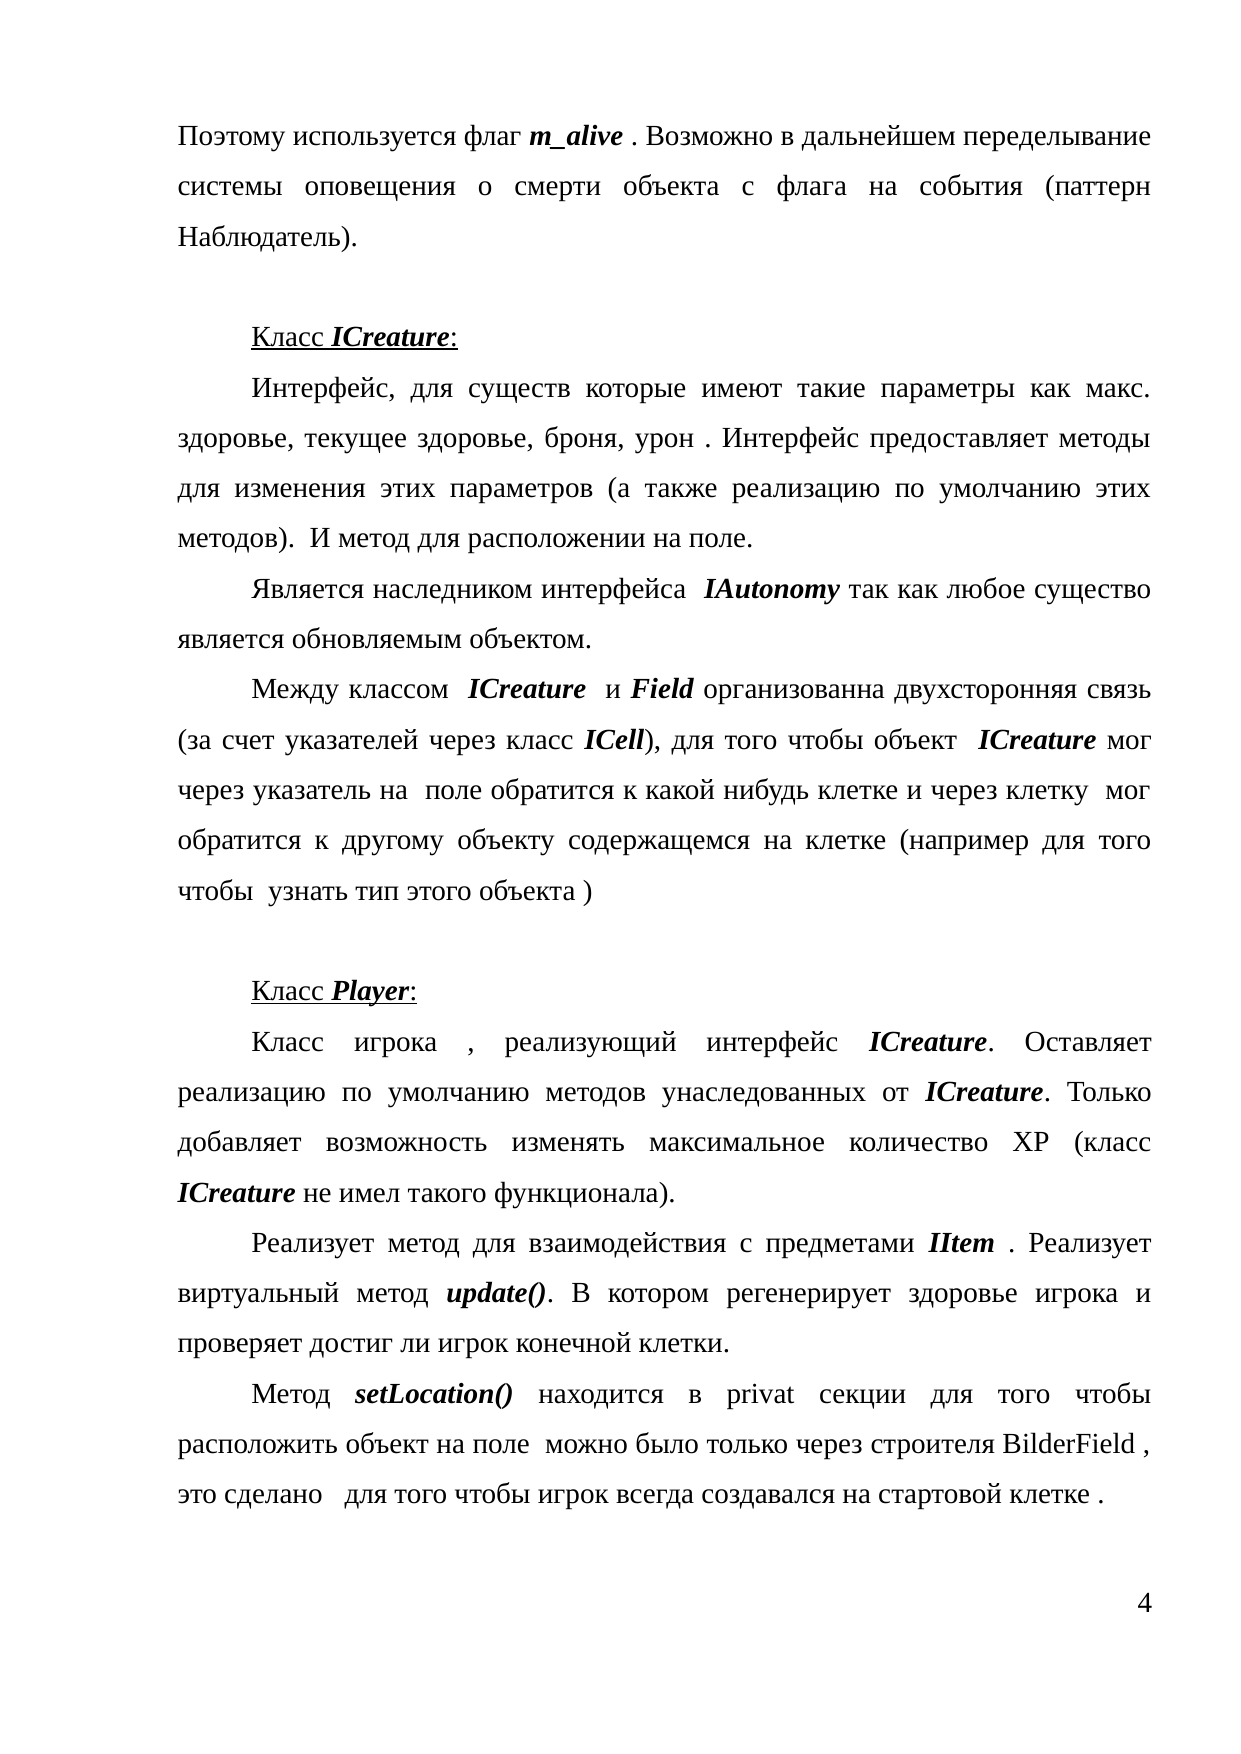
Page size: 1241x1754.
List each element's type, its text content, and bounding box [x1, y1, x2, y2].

text Между классом ICreature и Field организованна двухсторонняя связь (за счет указателей через класс ICell), для того чтобы объект ICreature мог через указатель на поле обратится к какой нибудь клетке и через клетку мог обратится к другому объекту содержащемся на клетке (например для того чтобы узнать тип этого объекта ) [177, 672, 1152, 906]
text Реализует метод для взаимодействия с предметами IItem . Реализует виртуальный метод update(). В котором регенерирует здоровье игрока и проверяет достиг ли игрок конечной клетки. [177, 1225, 1152, 1359]
text Интерфейс, для существ которые имеют такие параметры как макс. здоровье, текущее здоровье, броня, урон . Интерфейс предоставляет методы для изменения этих параметров (а также реализацию по умолчанию этих методов). И метод для расположении на поле. [177, 370, 1152, 554]
text Класс игрока , реализующий интерфейс ICreature. Оставляет реализацию по умолчанию методов унаследованных от ICreature. Только добавляет возможность изменять максимальное количество ХР (класс ICreature не имел такого функционала). [177, 1024, 1152, 1208]
text Класс ICreature: [177, 319, 1152, 353]
text Класс Player: [177, 973, 1152, 1007]
text Является наследником интерфейса IAutonomy так как любое существо является обновляемым объектом. [177, 571, 1152, 655]
text Метод setLocation() находится в privat секции для того чтобы расположить объект на поле можно было только через строителя BilderField , это сделано для того чтобы игрок всегда создавался на стартовой клетке . [177, 1376, 1152, 1510]
text Поэтому используется флаг m_alive . Возможно в дальнейшем переделывание системы оповещения о смерти объекта с флага на события (паттерн Наблюдатель). [177, 118, 1152, 252]
